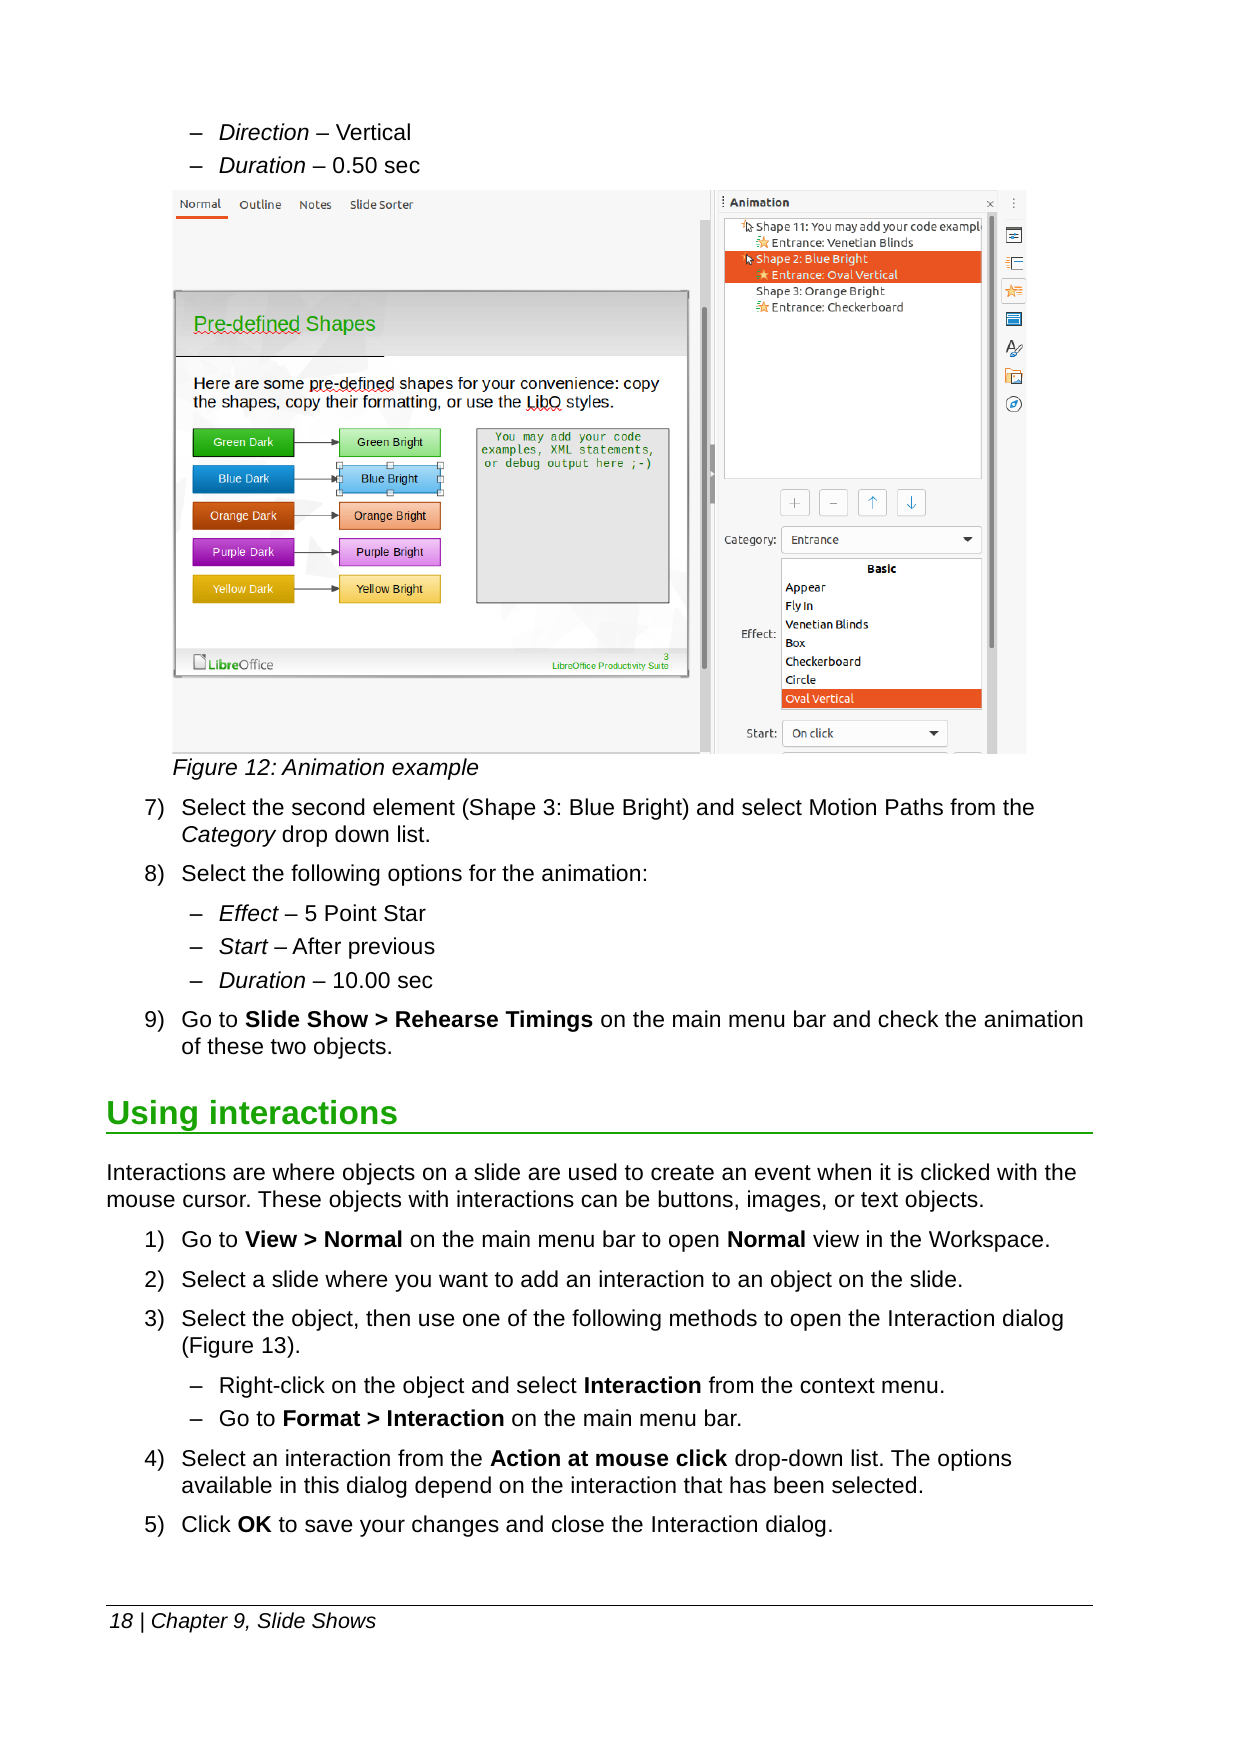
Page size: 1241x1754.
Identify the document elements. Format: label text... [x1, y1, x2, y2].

list Start – After previous [189, 933, 1093, 960]
list Go to View > Normal on the main menu bar to open Normal view in the Workspace. [164, 1225, 1093, 1252]
list Duration – 0.50 sec [189, 151, 1093, 178]
list Select an interaction from the Action at mouse click drop-down list. The options available in this dialog depend on the interaction that has been selected. [164, 1444, 1093, 1498]
text Figure 12: Animation example [172, 754, 1027, 781]
list Duration – 10.00 sec [189, 966, 1093, 993]
list Select the second element (Shape 3: Blue Bright) and select Motion Paths from the Category drop down list. [164, 793, 1093, 847]
subtitle Using interactions [106, 1093, 1093, 1132]
list Direction – Vertical [189, 118, 1093, 145]
list Right-click on the object and select Interaction from the context menu. [189, 1371, 1093, 1398]
text Interactions are where objects on a slide are used to create an event when it is clicked with the mouse cursor. These objects with interactions can be buttons, images, or text objects. [106, 1159, 1093, 1213]
list Select the object, then use one of the following methods to open the Interaction dialog (Figure 13). [164, 1304, 1093, 1359]
list Click OK to save your changes and close the Interaction dialog. [164, 1511, 1093, 1538]
list Effect – 5 Point Star [189, 899, 1093, 926]
picture [172, 190, 1027, 754]
list Select a slide where you want to add an interaction to an object on the slide. [164, 1265, 1093, 1292]
list Select the following options for the animation: [164, 860, 1093, 887]
list Go to Format > Interaction on the main menu bar. [189, 1404, 1093, 1432]
list Go to Slide Show > Rehearse Timings on the main menu bar and check the animation of these two objects. [164, 1006, 1093, 1060]
